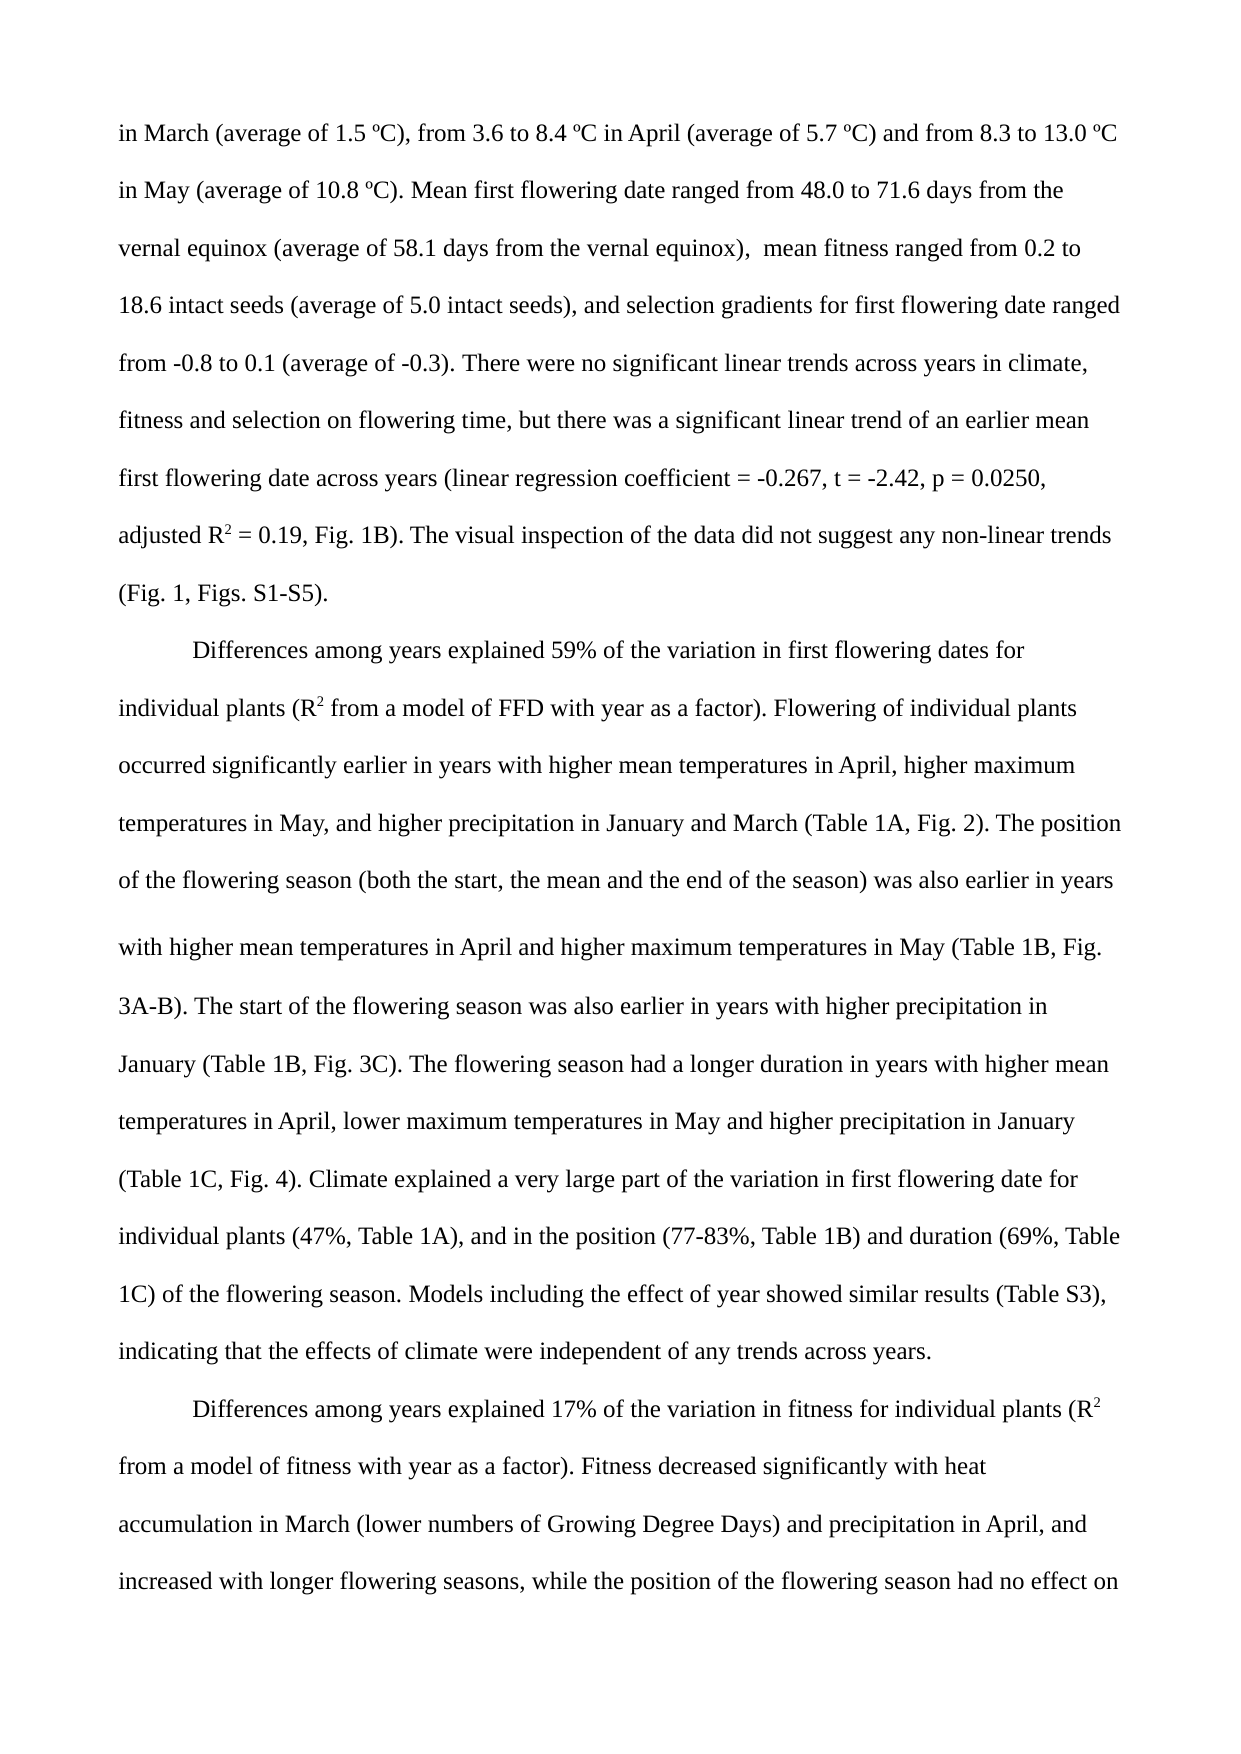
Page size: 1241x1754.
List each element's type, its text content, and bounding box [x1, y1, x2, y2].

text Differences among years explained 59% of the variation in first flowering dates for individual plants (R2 from a model of FFD with year as a factor). Flowering of individual plants occurred significantly earlier in years with higher mean temperatures in April, higher maximum temperatures in May, and higher precipitation in January and March (Table 1A, Fig. 2). The position of the flowering season (both the start, the mean and the end of the season) was also earlier in years with higher mean temperatures in April and higher maximum temperatures in May (Table 1B, Fig. 3A-B). The start of the flowering season was also earlier in years with higher precipitation in January (Table 1B, Fig. 3C). The flowering season had a longer duration in years with higher mean temperatures in April, lower maximum temperatures in May and higher precipitation in January (Table 1C, Fig. 4). Climate explained a very large part of the variation in first flowering date for individual plants (47%, Table 1A), and in the position (77-83%, Table 1B) and duration (69%, Table 1C) of the flowering season. Models including the effect of year showed similar results (Table S3), indicating that the effects of climate were independent of any trends across years. [118, 636, 1122, 1365]
text in March (average of 1.5 ºC), from 3.6 to 8.4 ºC in April (average of 5.7 ºC) and from 8.3 to 13.0 ºC in May (average of 10.8 ºC). Mean first flowering date ranged from 48.0 to 71.6 days from the vernal equinox (average of 58.1 days from the vernal equinox), mean fitness ranged from 0.2 to 18.6 intact seeds (average of 5.0 intact seeds), and selection gradients for first flowering date ranged from -0.8 to 0.1 (average of -0.3). There were no significant linear trends across years in climate, fitness and selection on flowering time, but there was a significant linear trend of an earlier mean first flowering date across years (linear regression coefficient = -0.267, t = -2.42, p = 0.0250, adjusted R2 = 0.19, Fig. 1B). The visual inspection of the data did not suggest any non-linear trends (Fig. 1, Figs. S1-S5). [118, 118, 1122, 607]
text Differences among years explained 17% of the variation in fitness for individual plants (R2 from a model of fitness with year as a factor). Fitness decreased significantly with heat accumulation in March (lower numbers of Growing Degree Days) and precipitation in April, and increased with longer flowering seasons, while the position of the flowering season had no effect on [118, 1394, 1122, 1595]
